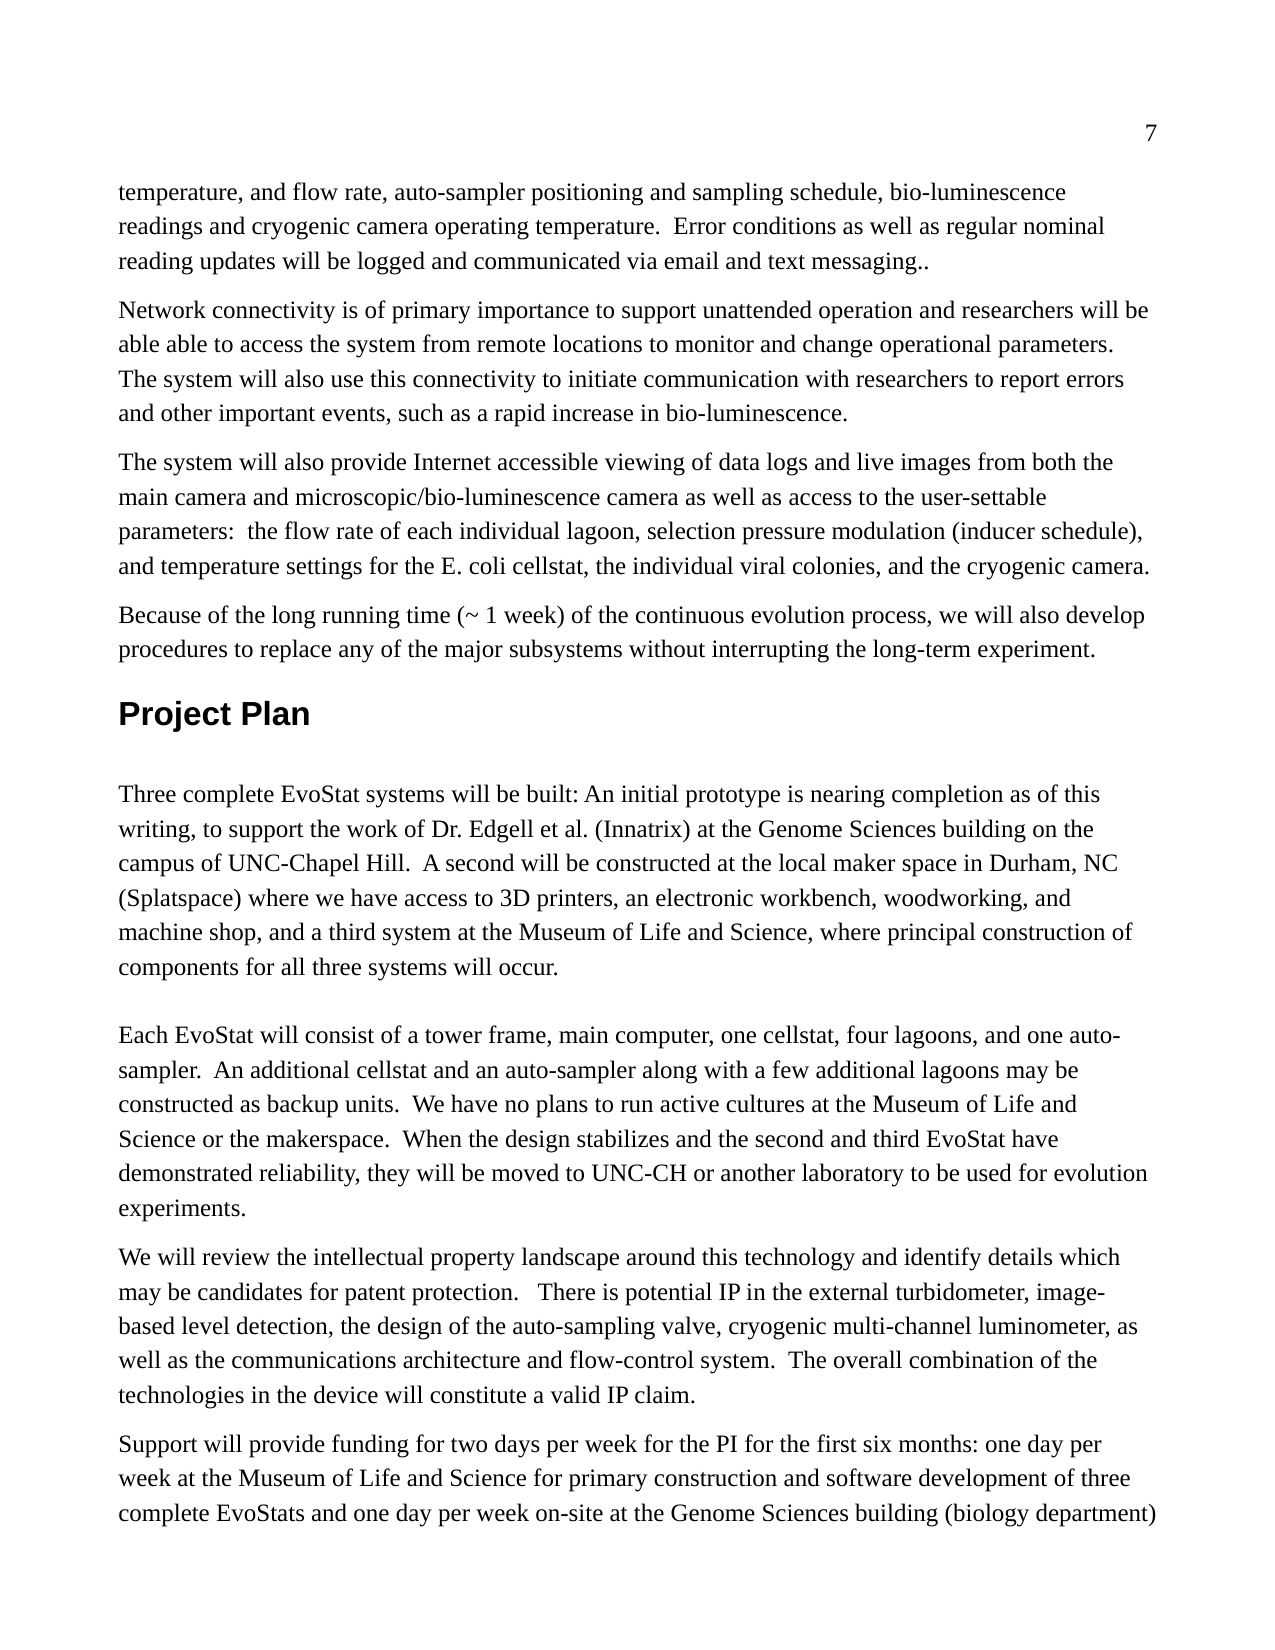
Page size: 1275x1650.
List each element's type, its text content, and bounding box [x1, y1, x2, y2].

text The system will also provide Internet accessible viewing of data logs and live images from both the main camera and microscopic/bio-luminescence camera as well as access to the user-settable parameters: the flow rate of each individual lagoon, selection pressure modulation (inducer schedule), and temperature settings for the E. coli cellstat, the individual viral colonies, and the cryogenic camera. [118, 447, 1157, 579]
text We will review the intellectual property landscape around this technology and identify details which may be candidates for patent protection. There is potential IP in the external turbidometer, image-based level detection, the design of the auto-sampling valve, cryogenic multi-channel luminometer, as well as the communications architecture and flow-control system. The overall combination of the technologies in the device will constitute a valid IP claim. [118, 1242, 1157, 1409]
text Three complete EvoStat systems will be built: An initial prototype is nearing completion as of this writing, to support the work of Dr. Edgell et al. (Innatrix) at the Genome Sciences building on the campus of UNC-Chapel Hill. A second will be constructed at the local maker space in Durham, NC (Splatspace) where we have access to 3D printers, an electronic workbench, woodworking, and machine shop, and a third system at the Museum of Life and Science, where principal construction of components for all three systems will occur. Each EvoStat will consist of a tower frame, main computer, one cellstat, four lagoons, and one auto-sampler. An additional cellstat and an auto-sampler along with a few additional lagoons may be constructed as backup units. We have no plans to run active cultures at the Museum of Life and Science or the makerspace. When the design stabilizes and the second and third EvoStat have demonstrated reliability, they will be moved to UNC-CH or another laboratory to be used for evolution experiments. [118, 745, 1157, 1222]
text Network connectivity is of primary importance to support unattended operation and researchers will be able able to access the system from remote locations to monitor and change operational parameters. The system will also use this connectivity to initiate communication with researchers to report errors and other important events, such as a rapid increase in bio-luminescence. [118, 295, 1157, 427]
subtitle Project Plan [118, 694, 1157, 732]
text Support will provide funding for two days per week for the PI for the first six months: one day per week at the Museum of Life and Science for primary construction and software development of three complete EvoStats and one day per week on-site at the Genome Sciences building (biology department) [118, 1429, 1157, 1527]
text temperature, and flow rate, auto-sampler positioning and sampling schedule, bio-luminescence readings and cryogenic camera operating temperature. Error conditions as well as regular nominal reading updates will be logged and communicated via email and text messaging.. [118, 177, 1157, 274]
text Because of the long running time (~ 1 week) of the continuous evolution process, we will also develop procedures to replace any of the major subsystems without interrupting the long-term experiment. [118, 600, 1157, 663]
